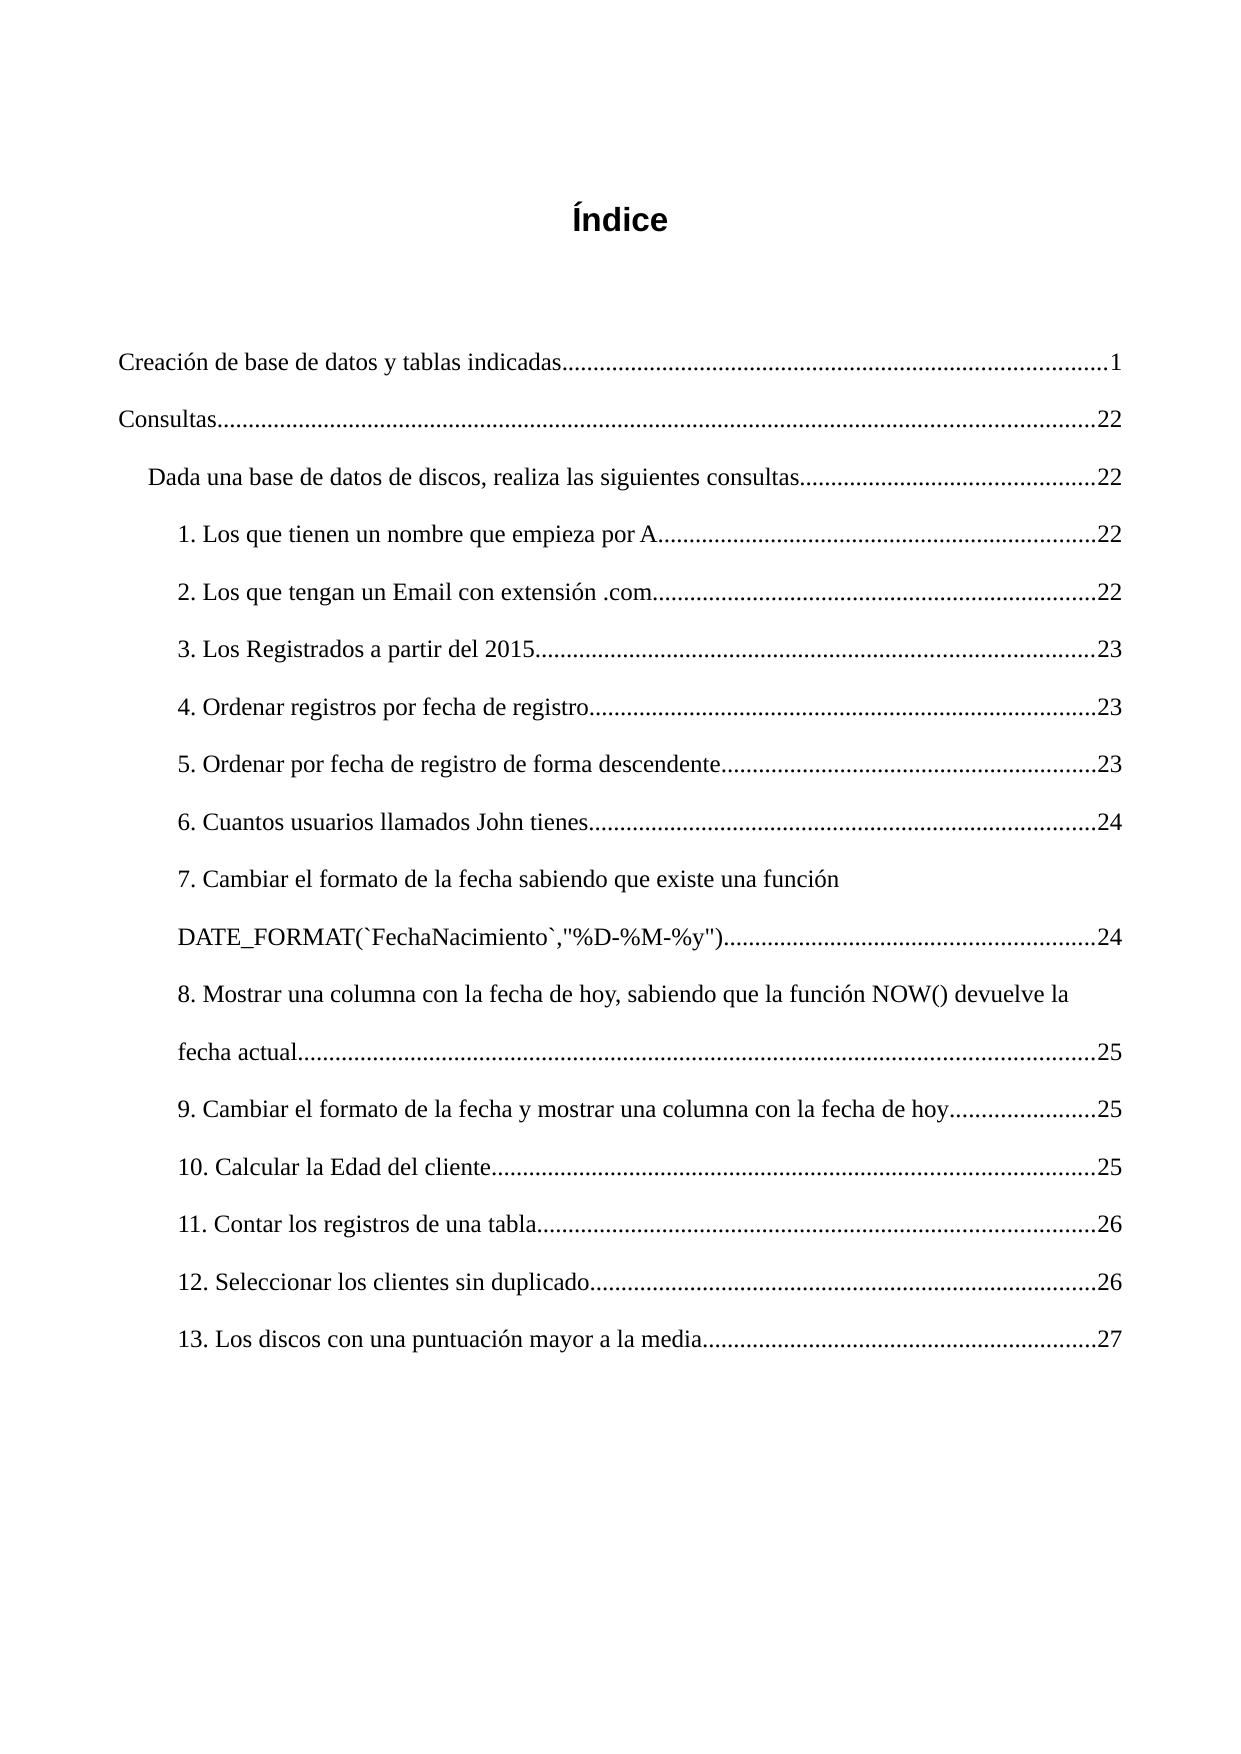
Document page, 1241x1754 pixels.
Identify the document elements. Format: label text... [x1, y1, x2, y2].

text 13. Los discos con una puntuación mayor a la media 27 [177, 1324, 1122, 1353]
text 7. Cambiar el formato de la fecha sabiendo que existe una función DATE_FORMAT(`FechaNacimiento`,"%D-%M-%y") 24 [177, 864, 1122, 951]
text 10. Calcular la Edad del cliente 25 [177, 1152, 1122, 1181]
text 1. Los que tienen un nombre que empieza por A 22 [177, 519, 1122, 548]
text 11. Contar los registros de una tabla 26 [177, 1209, 1122, 1238]
text 8. Mostrar una columna con la fecha de hoy, sabiendo que la función NOW() devuelve la fecha actual 25 [177, 979, 1122, 1066]
text 5. Ordenar por fecha de registro de forma descendente 23 [177, 749, 1122, 778]
text 9. Cambiar el formato de la fecha y mostrar una columna con la fecha de hoy 25 [177, 1094, 1122, 1123]
subtitle Índice [118, 200, 1122, 239]
text 12. Seleccionar los clientes sin duplicado 26 [177, 1267, 1122, 1296]
text Creación de base de datos y tablas indicadas. 1 [118, 347, 1122, 376]
text 4. Ordenar registros por fecha de registro 23 [177, 692, 1122, 721]
text Consultas 22 [118, 404, 1122, 433]
text 2. Los que tengan un Email con extensión .com 22 [177, 577, 1122, 606]
text 6. Cuantos usuarios llamados John tienes 24 [177, 807, 1122, 836]
text 3. Los Registrados a partir del 2015 23 [177, 634, 1122, 663]
text Dada una base de datos de discos, realiza las siguientes consultas 22 [148, 462, 1122, 491]
